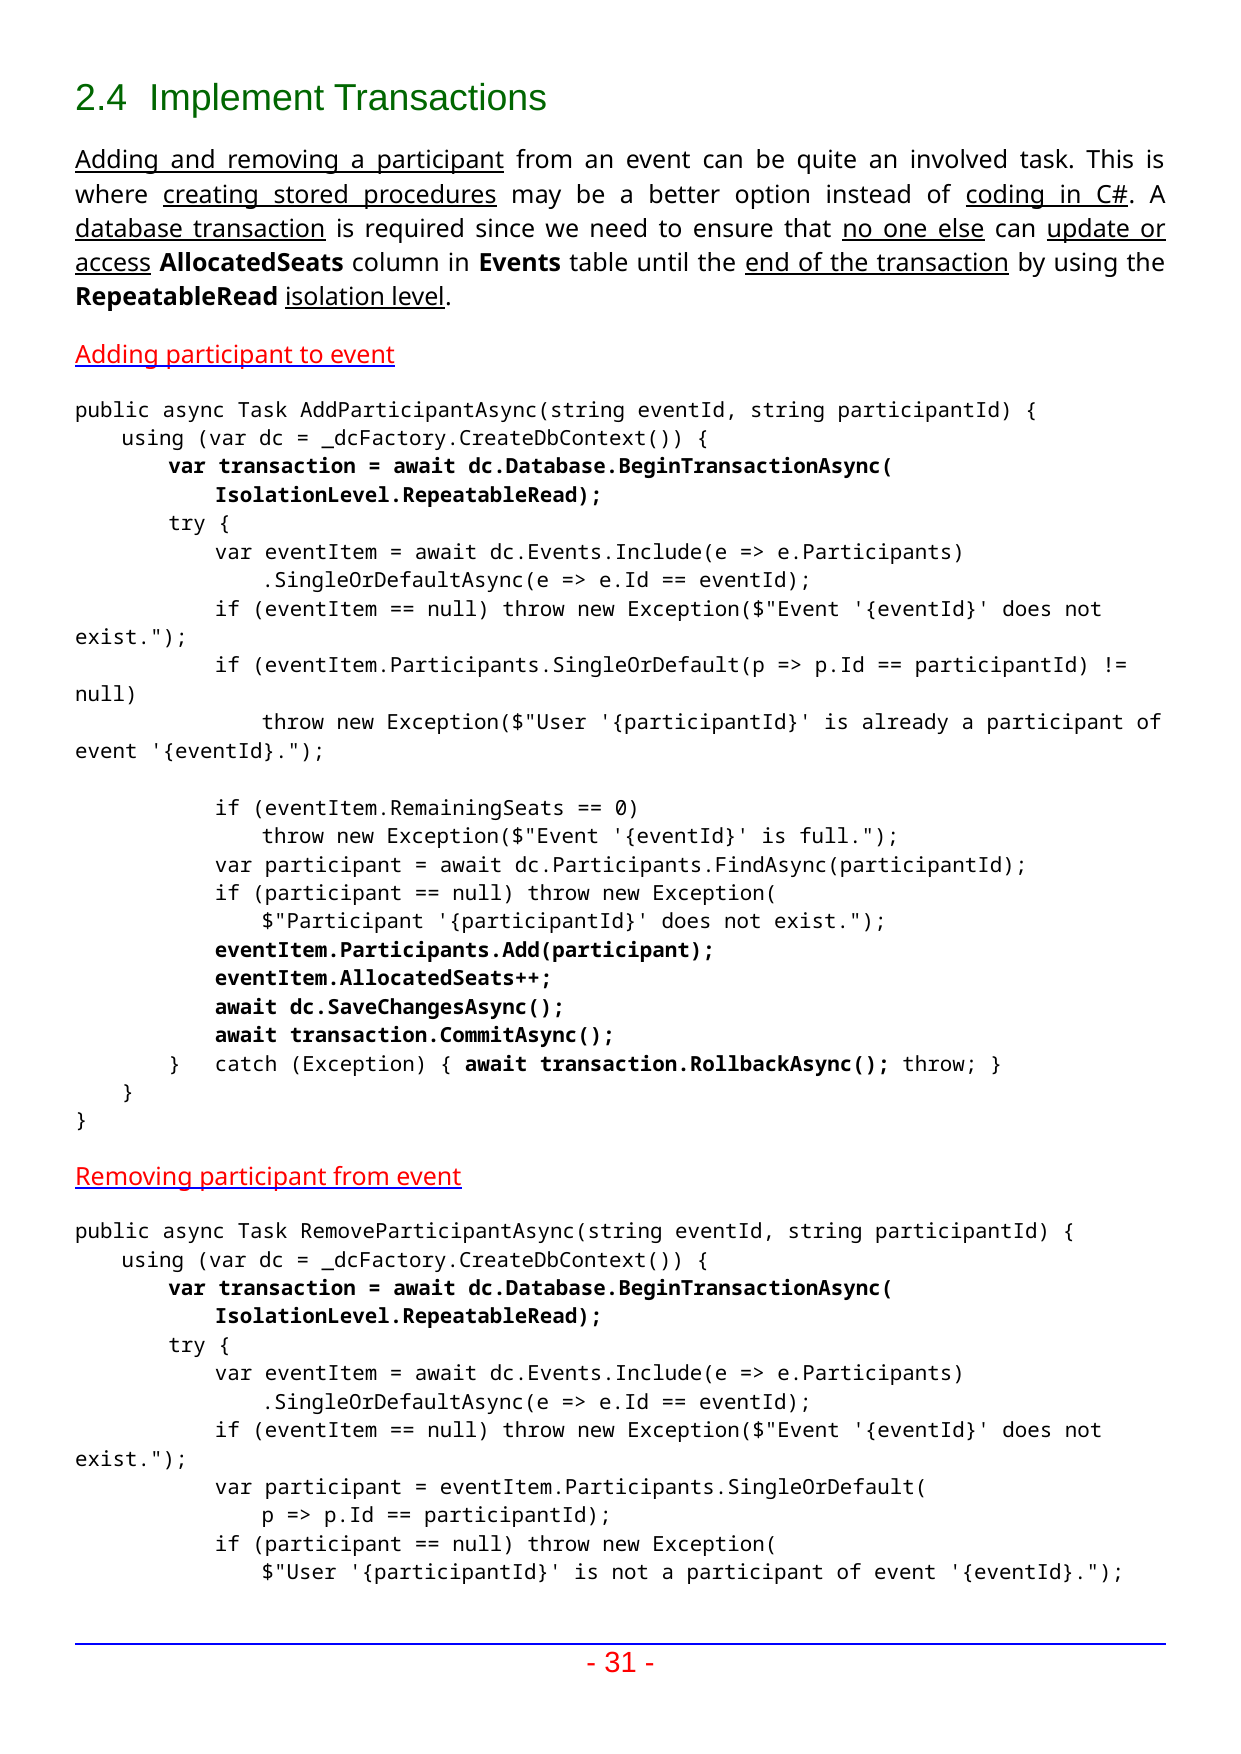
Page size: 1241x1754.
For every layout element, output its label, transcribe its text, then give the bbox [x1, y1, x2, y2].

text if (eventItem == null) throw new Exception($"Event '{eventId}' does not exist."); [75, 594, 1166, 651]
text var participant = eventItem.Participants.SingleOrDefault( [75, 1472, 1166, 1501]
text .SingleOrDefaultAsync(e => e.Id == eventId); [75, 1387, 1166, 1415]
text throw new Exception($"Event '{eventId}' is full."); [75, 821, 1166, 850]
text using (var dc = _dcFactory.CreateDbContext()) { [75, 1245, 1166, 1273]
text public async Task AddParticipantAsync(string eventId, string participantId) { [75, 395, 1166, 423]
text try { [75, 1330, 1166, 1358]
text var participant = await dc.Participants.FindAsync(participantId); [75, 850, 1166, 878]
text public async Task RemoveParticipantAsync(string eventId, string participantId) { [75, 1216, 1166, 1245]
text Adding participant to event [75, 337, 1166, 371]
text throw new Exception($"User '{participantId}' is already a participant of event '{eventId}."); [75, 707, 1166, 764]
text 2.4 Implement Transactions [75, 75, 1166, 118]
text .SingleOrDefaultAsync(e => e.Id == eventId); [75, 565, 1166, 594]
text IsolationLevel.RepeatableRead); [75, 1302, 1166, 1330]
text if (eventItem == null) throw new Exception($"Event '{eventId}' does not exist."); [75, 1415, 1166, 1472]
text } catch (Exception) { await transaction.RollbackAsync(); throw; } [75, 1049, 1166, 1077]
text await dc.SaveChangesAsync(); [75, 992, 1166, 1020]
text Removing participant from event [75, 1158, 1166, 1192]
text if (eventItem.RemainingSeats == 0) [75, 793, 1166, 821]
text var eventItem = await dc.Events.Include(e => e.Participants) [75, 537, 1166, 565]
text IsolationLevel.RepeatableRead); [75, 480, 1166, 508]
text eventItem.Participants.Add(participant); [75, 935, 1166, 963]
text var eventItem = await dc.Events.Include(e => e.Participants) [75, 1358, 1166, 1387]
text if (participant == null) throw new Exception( [75, 878, 1166, 907]
text if (eventItem.Participants.SingleOrDefault(p => p.Id == participantId) != null) [75, 651, 1166, 707]
text p => p.Id == participantId); [75, 1501, 1166, 1529]
text await transaction.CommitAsync(); [75, 1020, 1166, 1049]
text Adding and removing a participant from an event can be quite an involved task. This is where creating stored procedures may be a better option instead of coding in C#. A database transaction is required since we need to ensure that no one else can update or access AllocatedSeats column in Events table until the end of the transaction by using the RepeatableRead isolation level. [75, 142, 1166, 312]
text } [75, 1106, 1166, 1134]
text } [75, 1077, 1166, 1106]
text var transaction = await dc.Database.BeginTransactionAsync( [75, 1273, 1166, 1302]
text eventItem.AllocatedSeats++; [75, 963, 1166, 992]
text var transaction = await dc.Database.BeginTransactionAsync( [75, 452, 1166, 480]
text if (participant == null) throw new Exception( [75, 1529, 1166, 1557]
text $"User '{participantId}' is not a participant of event '{eventId}."); [75, 1557, 1166, 1586]
text try { [75, 508, 1166, 537]
text $"Participant '{participantId}' does not exist."); [75, 907, 1166, 935]
text using (var dc = _dcFactory.CreateDbContext()) { [75, 423, 1166, 452]
